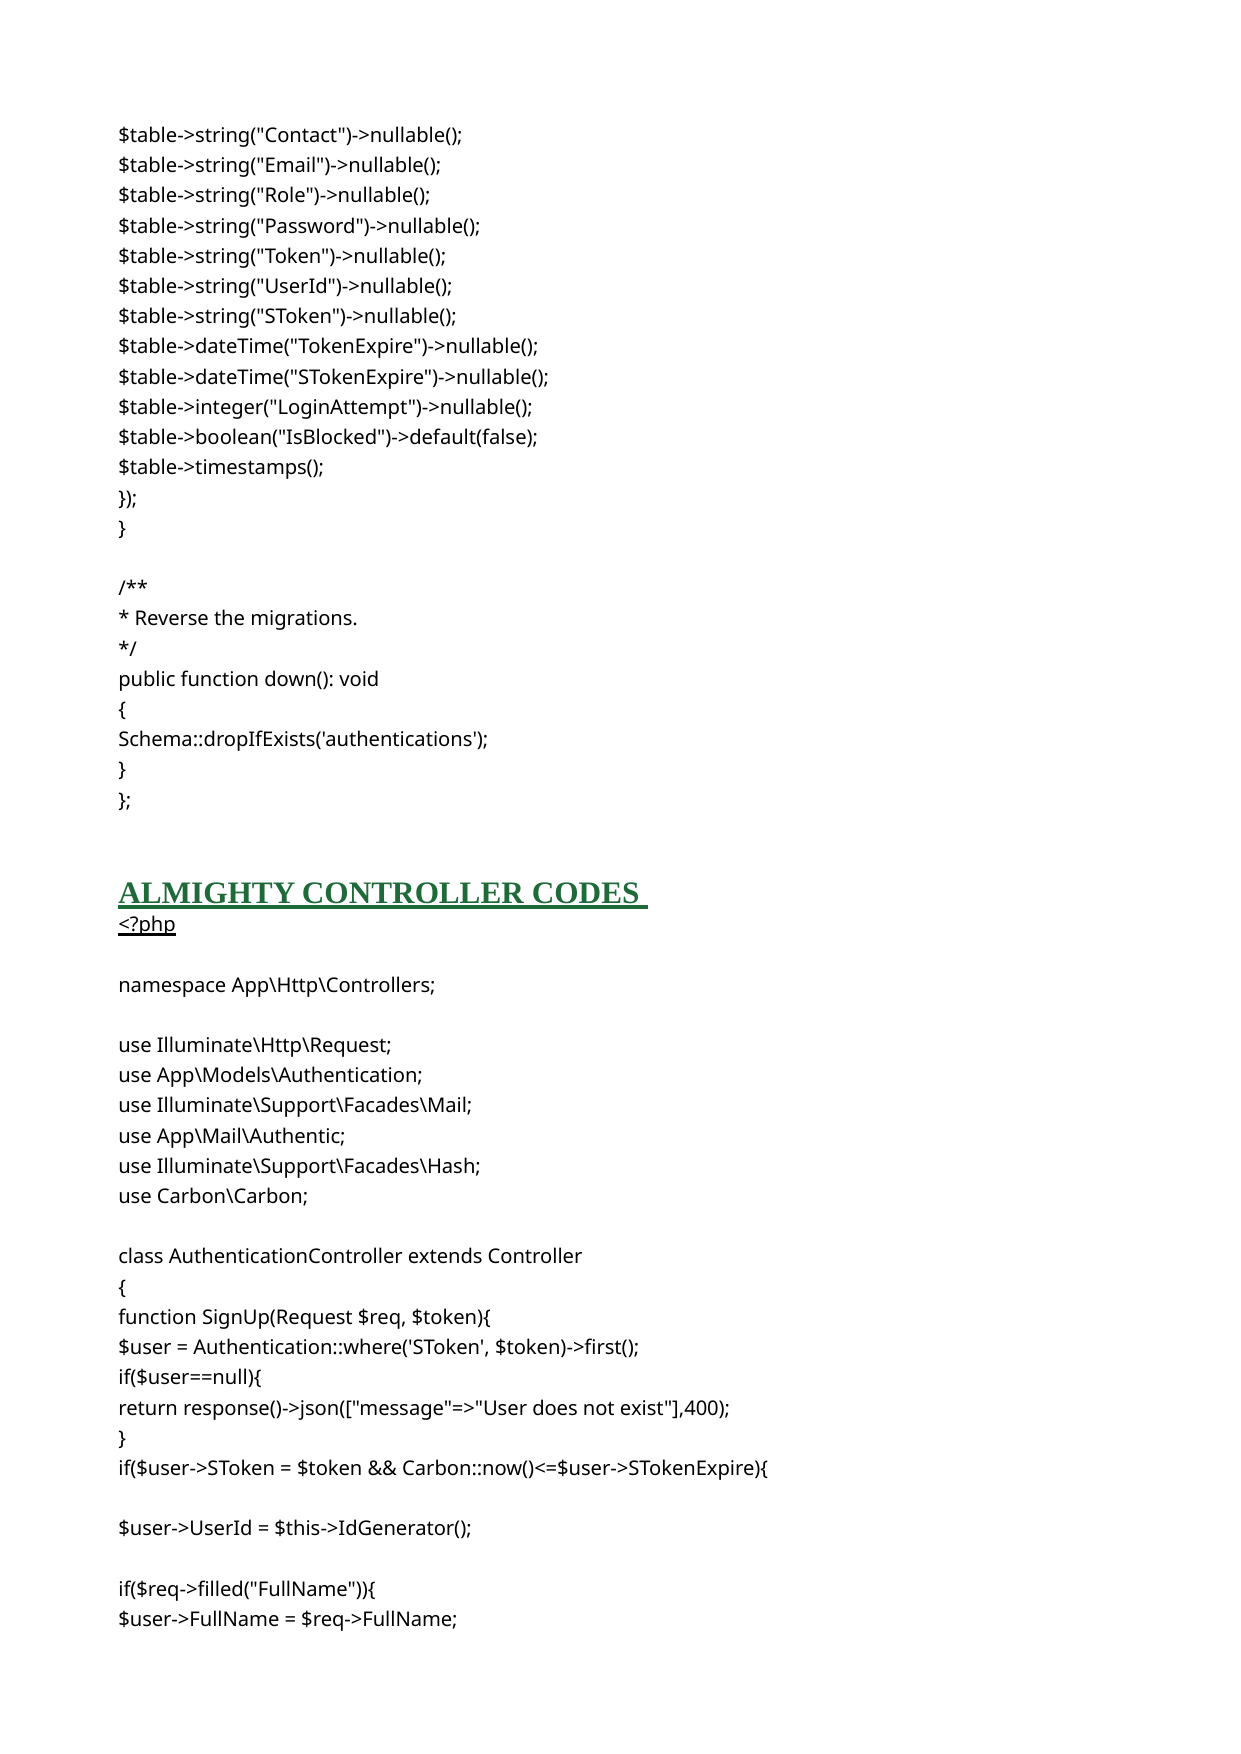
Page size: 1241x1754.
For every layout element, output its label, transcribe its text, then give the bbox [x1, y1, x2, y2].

text public function down(): void [118, 662, 1122, 692]
text }; [118, 783, 1122, 813]
text * Reverse the migrations. [118, 601, 1122, 632]
text $user->FullName = $req->FullName; [118, 1602, 1122, 1632]
text return response()->json(["message"=>"User does not exist"],400); [118, 1391, 1122, 1421]
text use Carbon\Carbon; [118, 1179, 1122, 1209]
text ALMIGHTY CONTROLLER CODES [118, 874, 1122, 910]
text namespace App\Http\Controllers; [118, 968, 1122, 998]
text $table->string("Role")->nullable(); [118, 178, 1122, 209]
text if($req->filled("FullName")){ [118, 1572, 1122, 1602]
text }); [118, 481, 1122, 511]
text { [118, 692, 1122, 722]
text use Illuminate\Http\Request; [118, 1028, 1122, 1058]
text use Illuminate\Support\Facades\Mail; [118, 1089, 1122, 1119]
text $table->string("Token")->nullable(); [118, 239, 1122, 269]
text $table->boolean("IsBlocked")->default(false); [118, 420, 1122, 450]
text $table->string("Email")->nullable(); [118, 148, 1122, 178]
text Schema::dropIfExists('authentications'); [118, 722, 1122, 752]
text $table->integer("LoginAttempt")->nullable(); [118, 390, 1122, 420]
text $table->string("SToken")->nullable(); [118, 299, 1122, 329]
text use App\Mail\Authentic; [118, 1119, 1122, 1149]
text $table->string("Contact")->nullable(); [118, 118, 1122, 148]
text $user->UserId = $this->IdGenerator(); [118, 1512, 1122, 1542]
text $table->dateTime("TokenExpire")->nullable(); [118, 329, 1122, 360]
text use App\Models\Authentication; [118, 1058, 1122, 1089]
text if($user==null){ [118, 1361, 1122, 1391]
text $table->timestamps(); [118, 450, 1122, 481]
text /** [118, 571, 1122, 601]
text { [118, 1270, 1122, 1300]
text class AuthenticationController extends Controller [118, 1240, 1122, 1270]
text } [118, 752, 1122, 783]
text $table->string("UserId")->nullable(); [118, 269, 1122, 299]
text function SignUp(Request $req, $token){ [118, 1300, 1122, 1330]
text } [118, 511, 1122, 541]
text use Illuminate\Support\Facades\Hash; [118, 1149, 1122, 1179]
text */ [118, 632, 1122, 662]
text <?php [118, 910, 1122, 938]
text $user = Authentication::where('SToken', $token)->first(); [118, 1330, 1122, 1361]
text } [118, 1421, 1122, 1451]
text if($user->SToken = $token && Carbon::now()<=$user->STokenExpire){ [118, 1451, 1122, 1481]
text $table->string("Password")->nullable(); [118, 209, 1122, 239]
text $table->dateTime("STokenExpire")->nullable(); [118, 360, 1122, 390]
